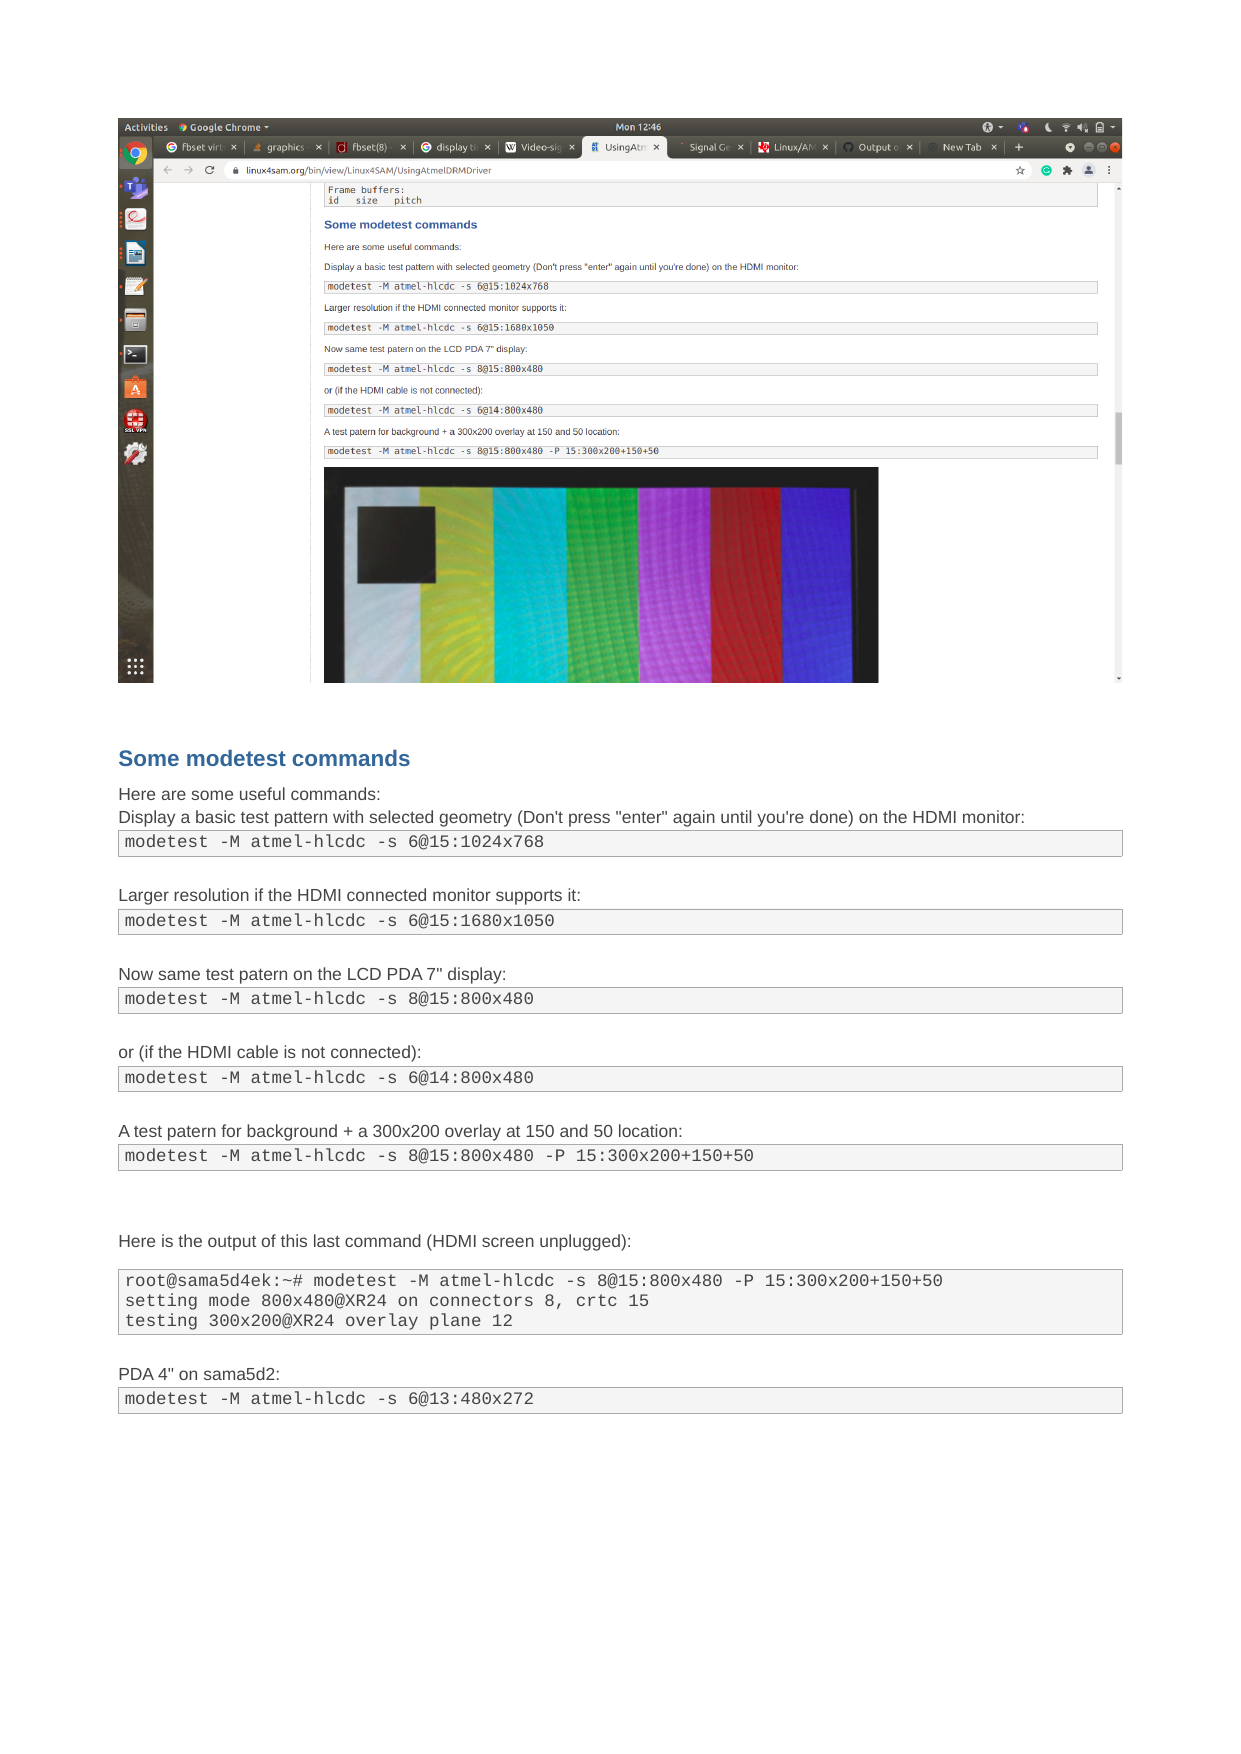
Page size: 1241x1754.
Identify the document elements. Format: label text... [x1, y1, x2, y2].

text Display a basic test pattern with selected geometry (Don't press "enter" again until you're done) on the HDMI monitor: [118, 807, 1122, 827]
text modetest -M atmel-hlcdc -s 6@15:1024x768 [119, 831, 1122, 856]
text A test patern for background + a 300x200 overlay at 150 and 50 location: [118, 1121, 1122, 1141]
text Here is the output of this last command (HDMI screen unplugged): [118, 1199, 1122, 1251]
text modetest -M atmel-hlcdc -s 8@15:800x480 [119, 988, 1122, 1013]
text root@sama5d4ek:~# modetest -M atmel-hlcdc -s 8@15:800x480 -P 15:300x200+150+50 [119, 1270, 1122, 1289]
text or (if the HDMI cable is not connected): [118, 1042, 1122, 1062]
text setting mode 800x480@XR24 on connectors 8, crtc 15 [119, 1289, 1122, 1308]
text Larger resolution if the HDMI connected monitor supports it: [118, 885, 1122, 905]
text Here are some useful commands: [118, 783, 1122, 804]
text modetest -M atmel-hlcdc -s 6@15:1680x1050 [119, 910, 1122, 934]
subtitle Some modetest commands [118, 745, 1122, 771]
text modetest -M atmel-hlcdc -s 8@15:800x480 -P 15:300x200+150+50 [119, 1145, 1122, 1170]
text Now same test patern on the LCD PDA 7" display: [118, 964, 1122, 984]
text testing 300x200@XR24 overlay plane 12 [119, 1308, 1122, 1334]
text modetest -M atmel-hlcdc -s 6@14:800x480 [119, 1067, 1122, 1091]
picture [118, 118, 1123, 683]
text modetest -M atmel-hlcdc -s 6@13:480x272 [119, 1388, 1122, 1413]
text PDA 4" on sama5d2: [118, 1364, 1122, 1384]
